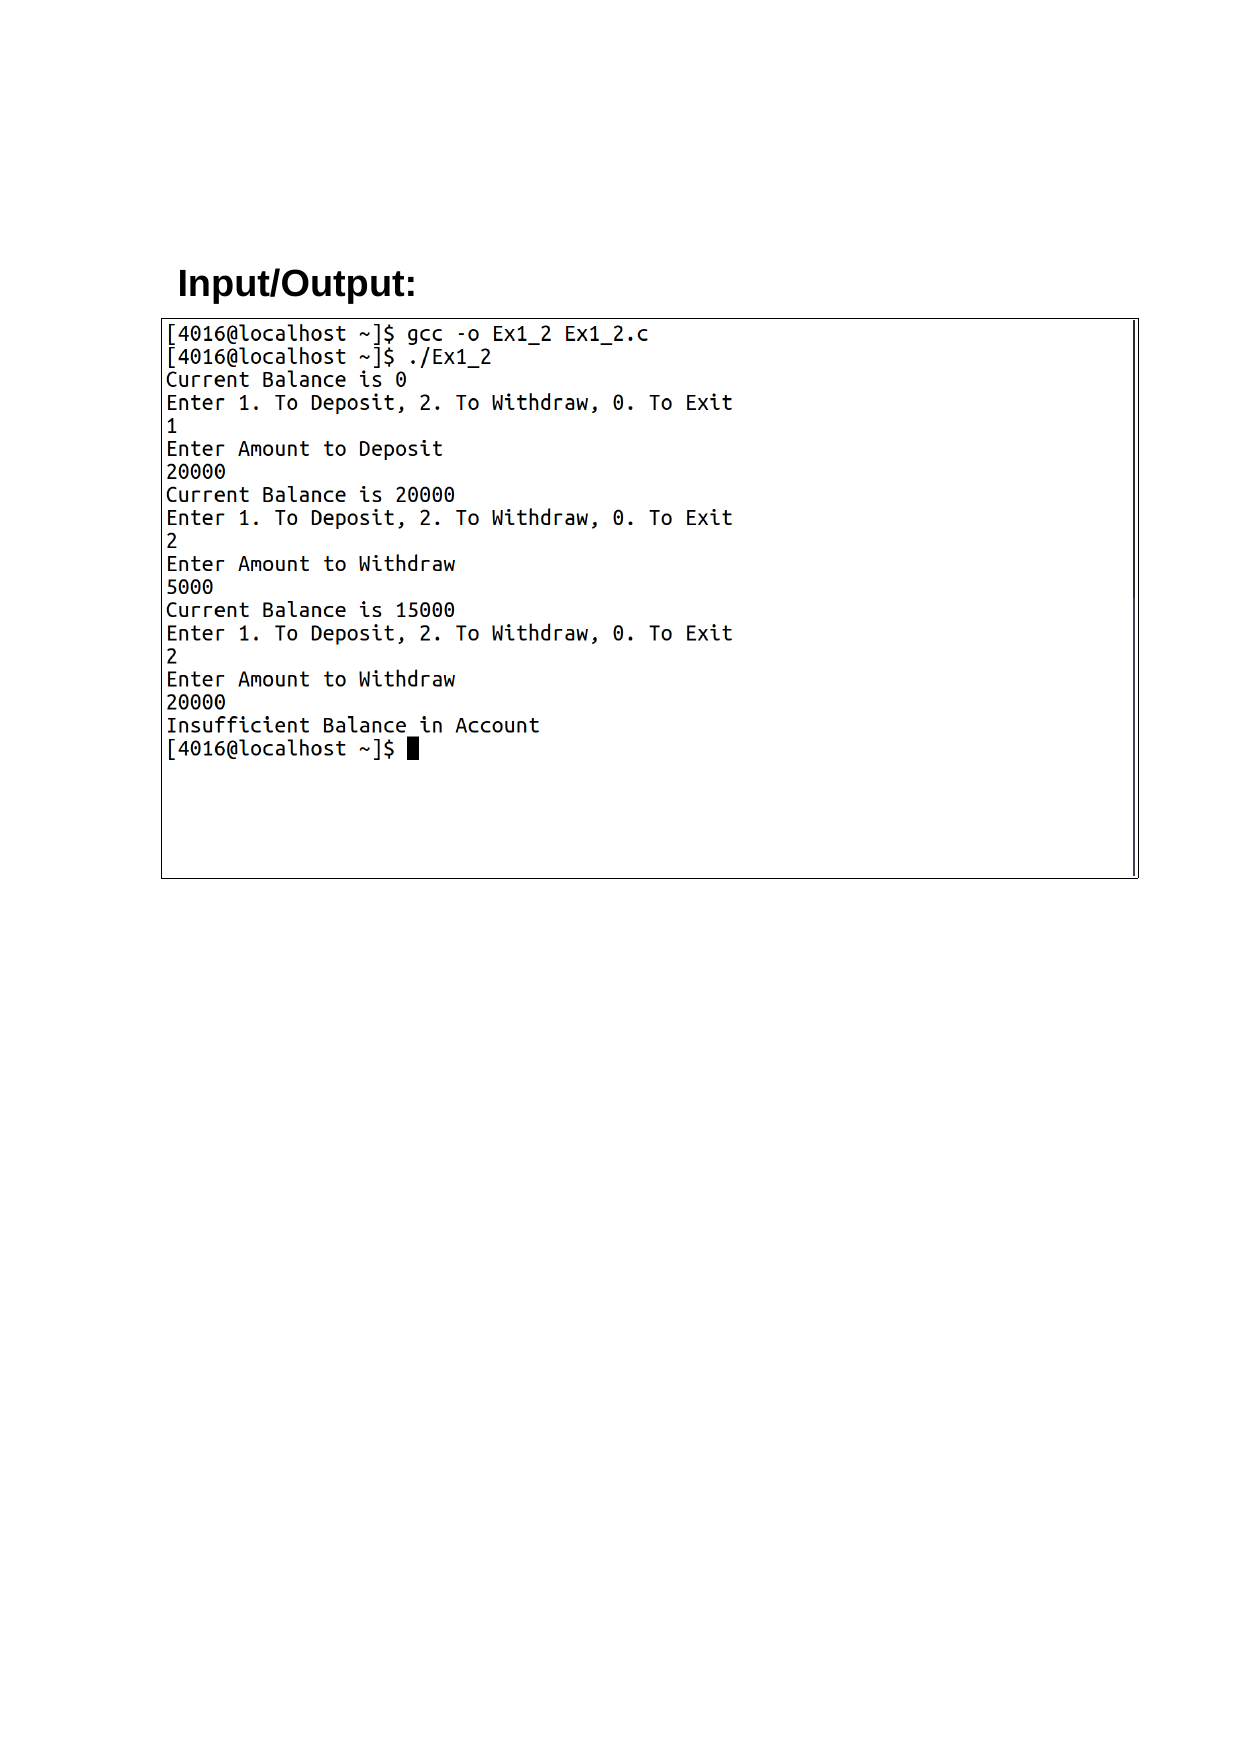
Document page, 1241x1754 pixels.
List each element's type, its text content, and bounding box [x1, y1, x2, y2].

picture [164, 320, 1135, 876]
subtitle Input/Output: [177, 261, 1122, 305]
